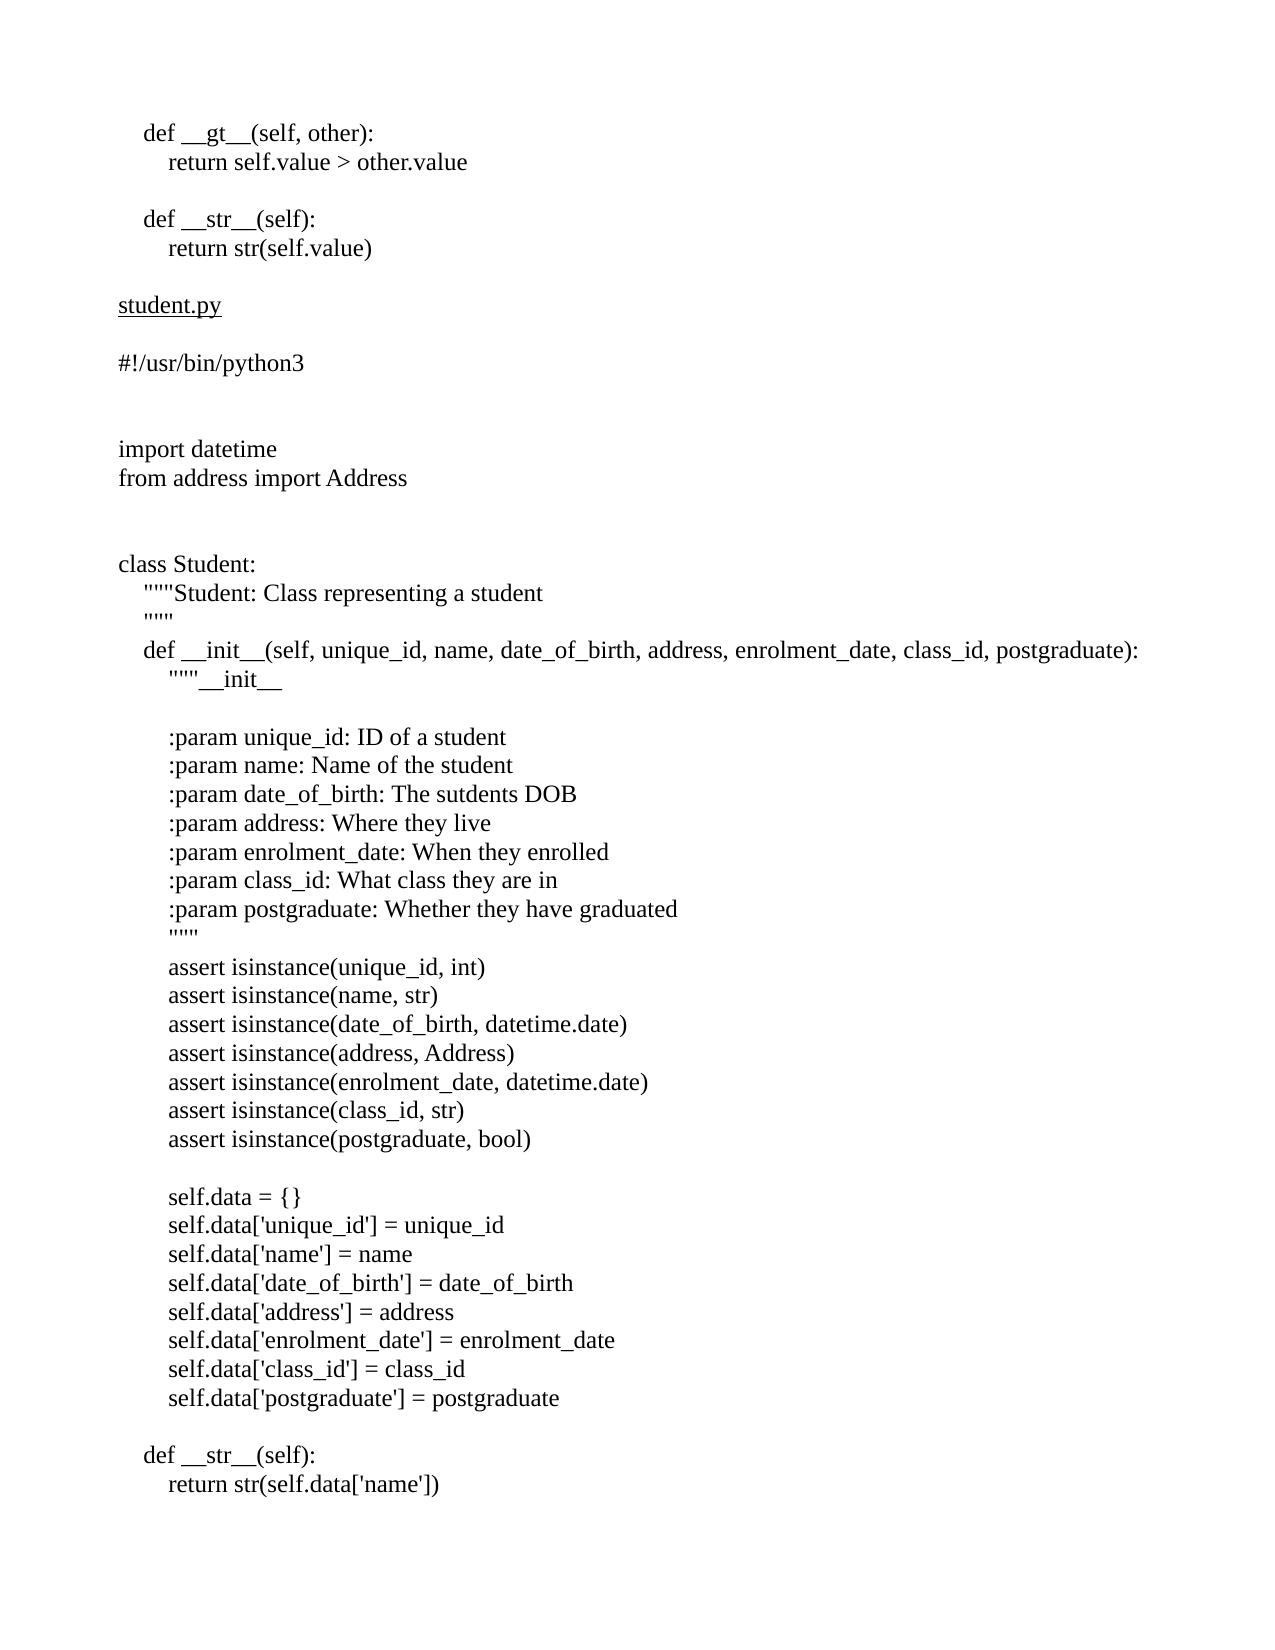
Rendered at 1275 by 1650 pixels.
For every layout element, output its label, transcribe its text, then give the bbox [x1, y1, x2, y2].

text return str(self.value) [118, 233, 1157, 262]
text import datetime [118, 434, 1157, 463]
text def __str__(self): [118, 204, 1157, 233]
text assert isinstance(postgraduate, bool) [118, 1124, 1157, 1153]
text return str(self.data['name']) [118, 1469, 1157, 1498]
text self.data['name'] = name [118, 1239, 1157, 1268]
text from address import Address [118, 463, 1157, 492]
text self.data['address'] = address [118, 1297, 1157, 1326]
text :param postgraduate: Whether they have graduated [118, 894, 1157, 923]
text """ [118, 923, 1157, 952]
text :param class_id: What class they are in [118, 866, 1157, 894]
text """Student: Class representing a student [118, 578, 1157, 607]
text student.py [118, 291, 1157, 319]
text assert isinstance(class_id, str) [118, 1096, 1157, 1124]
text :param date_of_birth: The sutdents DOB [118, 779, 1157, 808]
text assert isinstance(enrolment_date, datetime.date) [118, 1067, 1157, 1096]
text self.data['date_of_birth'] = date_of_birth [118, 1268, 1157, 1297]
text :param enrolment_date: When they enrolled [118, 837, 1157, 866]
text self.data['enrolment_date'] = enrolment_date [118, 1326, 1157, 1354]
text self.data['postgraduate'] = postgraduate [118, 1383, 1157, 1412]
text return self.value > other.value [118, 147, 1157, 176]
text def __gt__(self, other): [118, 118, 1157, 147]
text assert isinstance(name, str) [118, 981, 1157, 1009]
text """ [118, 607, 1157, 636]
text self.data = {} [118, 1182, 1157, 1211]
text self.data['class_id'] = class_id [118, 1354, 1157, 1383]
text def __str__(self): [118, 1441, 1157, 1469]
text :param name: Name of the student [118, 751, 1157, 779]
text assert isinstance(date_of_birth, datetime.date) [118, 1009, 1157, 1038]
text :param address: Where they live [118, 808, 1157, 837]
text """__init__ [118, 664, 1157, 693]
text self.data['unique_id'] = unique_id [118, 1211, 1157, 1239]
text def __init__(self, unique_id, name, date_of_birth, address, enrolment_date, class_id, postgraduate): [118, 636, 1157, 664]
text assert isinstance(address, Address) [118, 1038, 1157, 1067]
text assert isinstance(unique_id, int) [118, 952, 1157, 981]
text :param unique_id: ID of a student [118, 722, 1157, 751]
text #!/usr/bin/python3 [118, 348, 1157, 377]
text class Student: [118, 549, 1157, 578]
